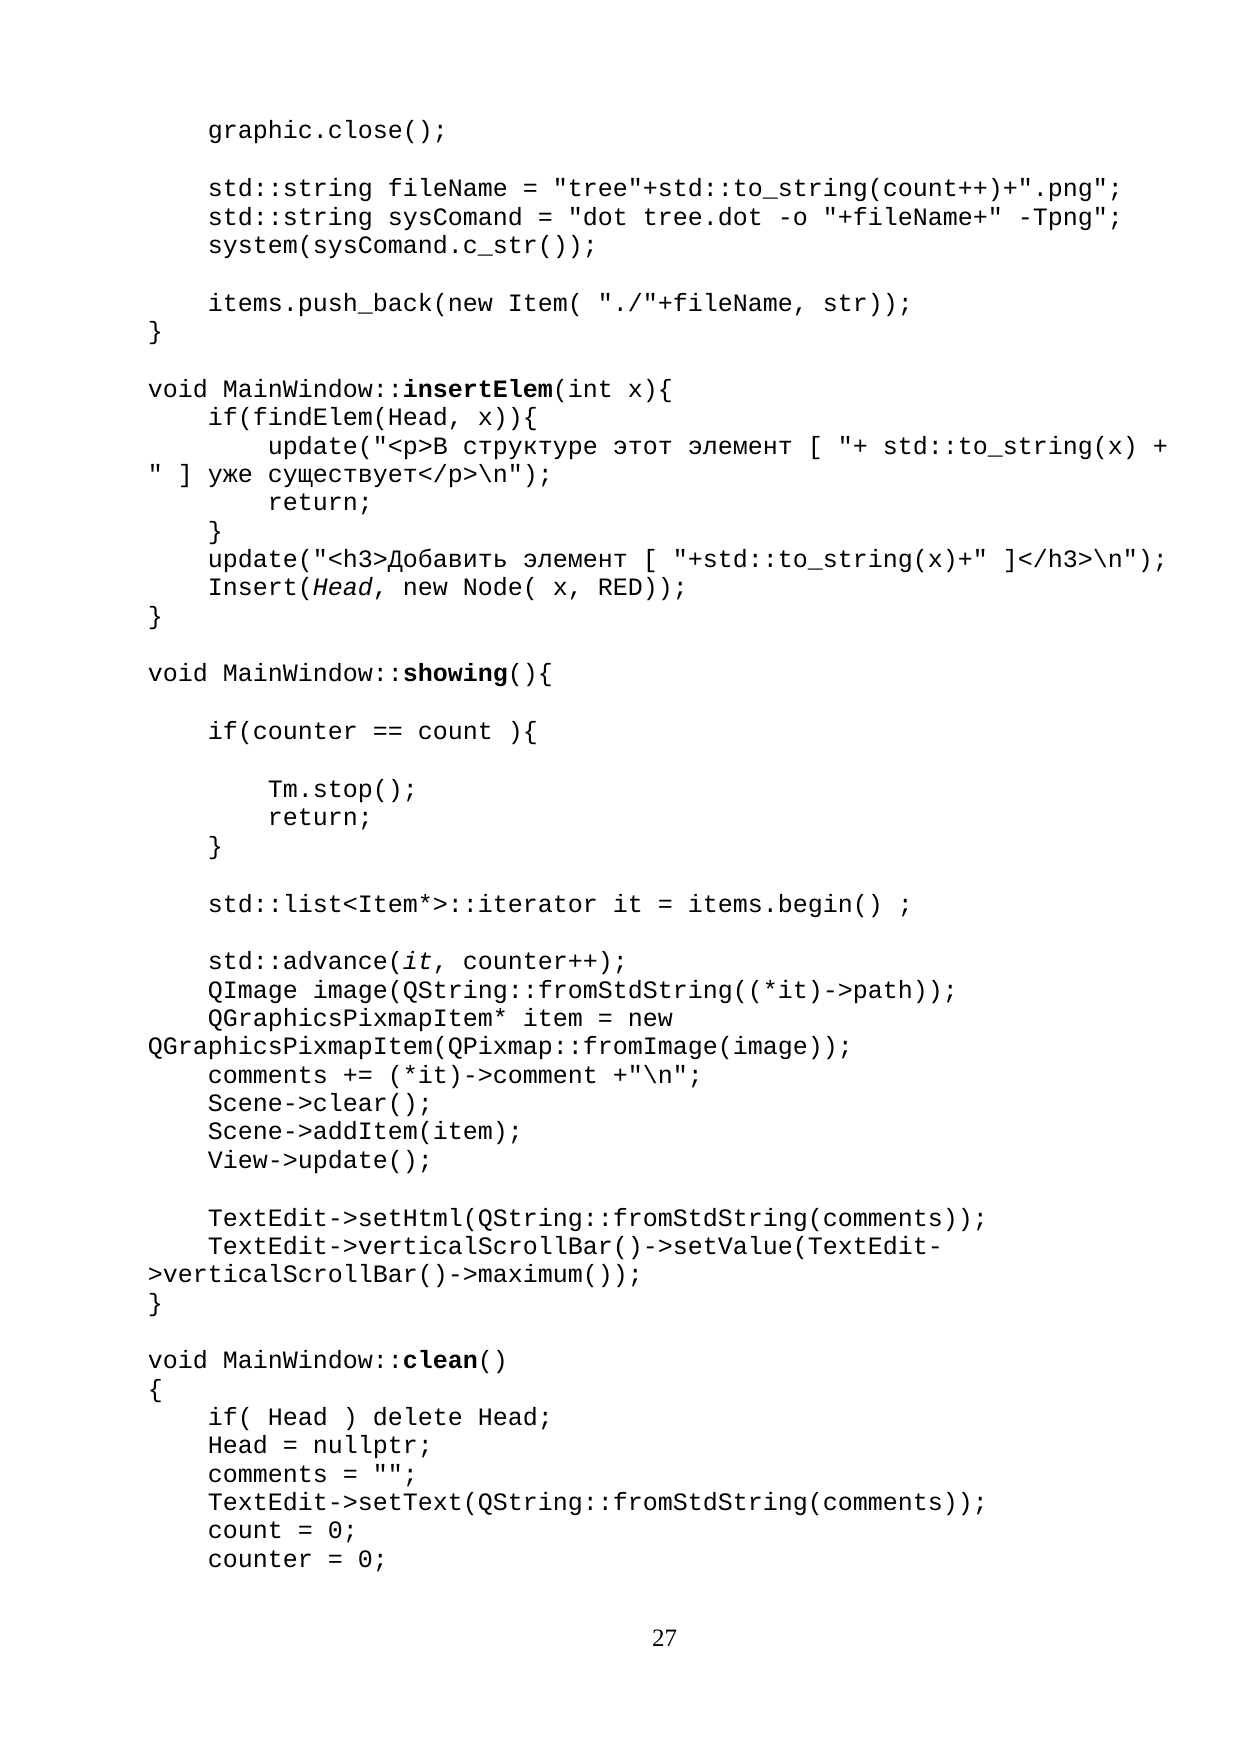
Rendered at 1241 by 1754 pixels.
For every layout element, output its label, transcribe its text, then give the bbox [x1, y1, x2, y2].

text if(findElem(Head, x)){ [148, 405, 1181, 433]
text comments += (*it)->comment +"\n"; [148, 1062, 1181, 1091]
text void MainWindow::clean() [148, 1348, 1181, 1376]
text system(sysComand.c_str()); [148, 233, 1181, 261]
text counter = 0; [148, 1546, 1181, 1574]
text TextEdit->setHtml(QString::fromStdString(comments)); [148, 1205, 1181, 1233]
text return; [148, 805, 1181, 833]
text Tm.stop(); [148, 777, 1181, 805]
text } [148, 833, 1181, 862]
text TextEdit->verticalScrollBar()->setValue(TextEdit->verticalScrollBar()->maximum()); [148, 1233, 1181, 1290]
text Insert(Head, new Node( x, RED)); [148, 575, 1181, 603]
text } [148, 1290, 1181, 1318]
text count = 0; [148, 1518, 1181, 1546]
text std::string sysComand = "dot tree.dot -o "+fileName+" -Tpng"; [148, 204, 1181, 233]
text if(counter == count ){ [148, 719, 1181, 747]
text graphic.close(); [148, 118, 1181, 146]
text std::advance(it, counter++); [148, 949, 1181, 977]
text Scene->addItem(item); [148, 1119, 1181, 1147]
text } [148, 518, 1181, 547]
text void MainWindow::showing(){ [148, 661, 1181, 689]
text update("<p>В структуре этот элемент [ "+ std::to_string(x) + " ] уже существует</p>\n"); [148, 433, 1181, 490]
text if( Head ) delete Head; [148, 1404, 1181, 1433]
text Scene->clear(); [148, 1091, 1181, 1119]
text std::list<Item*>::iterator it = items.begin() ; [148, 891, 1181, 919]
text QImage image(QString::fromStdString((*it)->path)); [148, 977, 1181, 1006]
text return; [148, 490, 1181, 518]
text std::string fileName = "tree"+std::to_string(count++)+".png"; [148, 176, 1181, 204]
text { [148, 1376, 1181, 1404]
text update("<h3>Добавить элемент [ "+std::to_string(x)+" ]</h3>\n"); [148, 547, 1181, 575]
text View->update(); [148, 1147, 1181, 1176]
text void MainWindow::insertElem(int x){ [148, 377, 1181, 405]
text QGraphicsPixmapItem* item = new QGraphicsPixmapItem(QPixmap::fromImage(image)); [148, 1006, 1181, 1062]
text comments = ""; [148, 1461, 1181, 1489]
text } [148, 603, 1181, 632]
text Head = nullptr; [148, 1433, 1181, 1461]
text TextEdit->setText(QString::fromStdString(comments)); [148, 1489, 1181, 1518]
text } [148, 319, 1181, 347]
text items.push_back(new Item( "./"+fileName, str)); [148, 290, 1181, 319]
